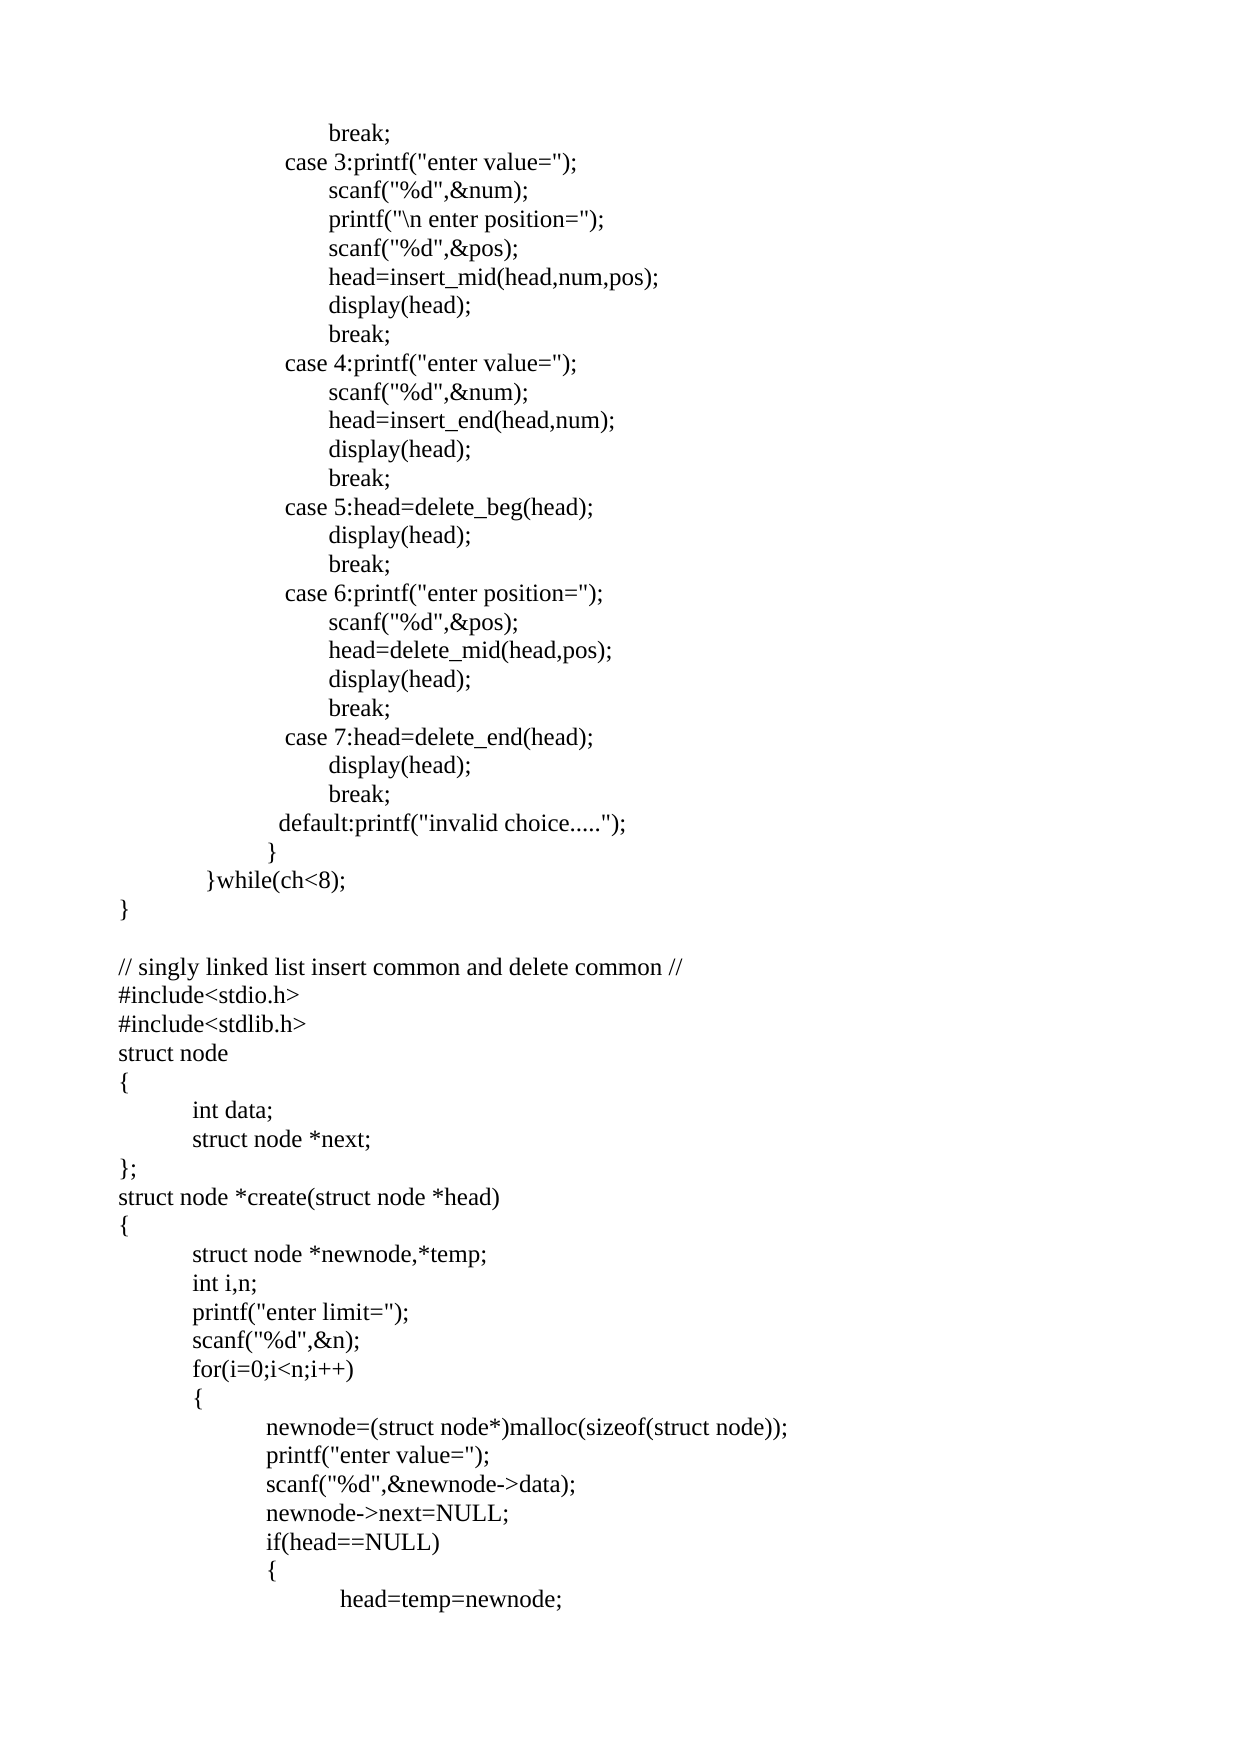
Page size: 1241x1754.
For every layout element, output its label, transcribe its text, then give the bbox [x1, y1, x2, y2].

text } [118, 894, 1122, 923]
text scanf("%d",&n); [118, 1326, 1122, 1354]
text scanf("%d",&num); [118, 377, 1122, 406]
text }; [118, 1153, 1122, 1182]
text if(head==NULL) [118, 1527, 1122, 1556]
text int data; [118, 1096, 1122, 1124]
text case 7:head=delete_end(head); [118, 722, 1122, 751]
text break; [118, 319, 1122, 348]
text scanf("%d",&num); [118, 176, 1122, 204]
text #include<stdlib.h> [118, 1009, 1122, 1038]
text struct node *newnode,*temp; [118, 1239, 1122, 1268]
text case 4:printf("enter value="); [118, 348, 1122, 377]
text }while(ch<8); [118, 866, 1122, 894]
text head=insert_end(head,num); [118, 406, 1122, 434]
text scanf("%d",&pos); [118, 607, 1122, 636]
text display(head); [118, 291, 1122, 319]
text break; [118, 549, 1122, 578]
text newnode->next=NULL; [118, 1498, 1122, 1527]
text { [118, 1067, 1122, 1096]
text #include<stdio.h> [118, 981, 1122, 1009]
text break; [118, 693, 1122, 722]
text { [118, 1211, 1122, 1239]
text head=insert_mid(head,num,pos); [118, 262, 1122, 291]
text } [118, 837, 1122, 866]
text // singly linked list insert common and delete common // [118, 952, 1122, 981]
text head=delete_mid(head,pos); [118, 636, 1122, 664]
text case 3:printf("enter value="); [118, 147, 1122, 176]
text int i,n; [118, 1268, 1122, 1297]
text head=temp=newnode; [118, 1584, 1122, 1613]
text struct node *create(struct node *head) [118, 1182, 1122, 1211]
text scanf("%d",&newnode->data); [118, 1469, 1122, 1498]
text struct node [118, 1038, 1122, 1067]
text printf("\n enter position="); [118, 204, 1122, 233]
text case 6:printf("enter position="); [118, 578, 1122, 607]
text display(head); [118, 751, 1122, 779]
text { [118, 1383, 1122, 1412]
text break; [118, 779, 1122, 808]
text printf("enter limit="); [118, 1297, 1122, 1326]
text display(head); [118, 664, 1122, 693]
text break; [118, 118, 1122, 147]
text printf("enter value="); [118, 1441, 1122, 1469]
text case 5:head=delete_beg(head); [118, 492, 1122, 521]
text for(i=0;i<n;i++) [118, 1354, 1122, 1383]
text break; [118, 463, 1122, 492]
text display(head); [118, 434, 1122, 463]
text scanf("%d",&pos); [118, 233, 1122, 262]
text struct node *next; [118, 1124, 1122, 1153]
text display(head); [118, 521, 1122, 549]
text newnode=(struct node*)malloc(sizeof(struct node)); [118, 1412, 1122, 1441]
text default:printf("invalid choice....."); [118, 808, 1122, 837]
text { [118, 1556, 1122, 1584]
